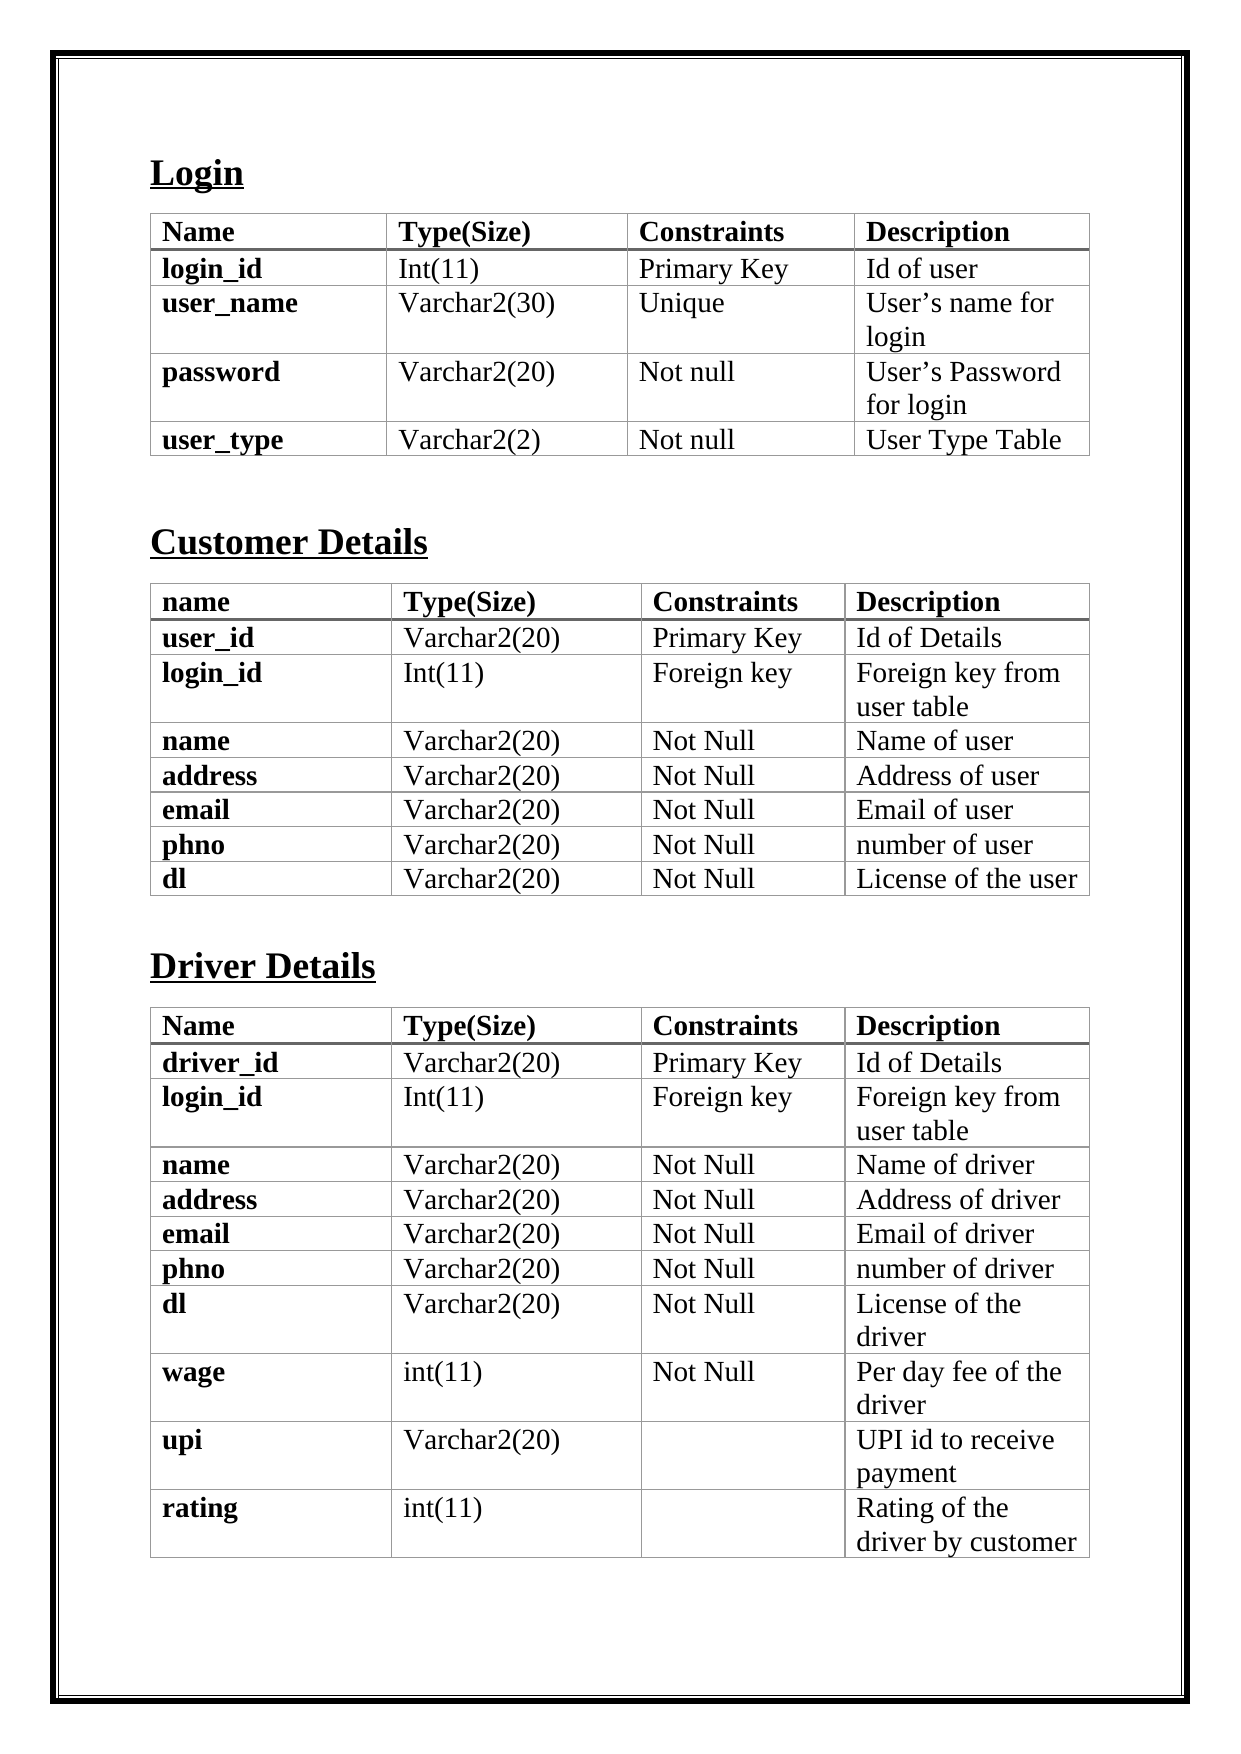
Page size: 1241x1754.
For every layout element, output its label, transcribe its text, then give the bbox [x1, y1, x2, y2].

table_cell Varchar2(20) [392, 1251, 641, 1285]
table_cell Unique [628, 286, 854, 353]
table_header Constraints [628, 214, 854, 248]
table_cell int(11) [392, 1354, 641, 1421]
table_cell User’s name for login [855, 286, 1089, 353]
table_cell Varchar2(20) [392, 758, 641, 791]
table_cell number of user [846, 827, 1089, 861]
table_cell Foreign key [642, 1079, 844, 1146]
text Customer Details [150, 519, 1090, 563]
table_cell name [151, 1148, 391, 1181]
table_cell Varchar2(20) [392, 862, 641, 895]
table_cell User’s Password for login [855, 354, 1089, 421]
text Driver Details [150, 944, 1090, 987]
table_cell Varchar2(20) [392, 793, 641, 826]
table_cell number of driver [846, 1251, 1089, 1285]
table_header Type(Size) [392, 584, 641, 617]
table_cell Not Null [642, 1217, 844, 1250]
table_cell rating [151, 1490, 391, 1557]
table_cell Not Null [642, 1251, 844, 1285]
table_header Constraints [642, 584, 844, 617]
table_cell user_id [151, 621, 391, 654]
table_cell Varchar2(20) [392, 1182, 641, 1216]
table_header Type(Size) [387, 214, 627, 248]
table_cell License of the user [846, 862, 1089, 895]
table_cell Not Null [642, 723, 844, 757]
table_cell upi [151, 1422, 391, 1489]
table_cell [642, 1422, 844, 1489]
table_cell address [151, 1182, 391, 1216]
table_cell Varchar2(20) [392, 1217, 641, 1250]
table_cell email [151, 793, 391, 826]
table_cell Not Null [642, 1182, 844, 1216]
table_cell Id of Details [846, 621, 1089, 654]
table_cell Name of user [846, 723, 1089, 757]
table_cell phno [151, 827, 391, 861]
table_cell Varchar2(20) [392, 621, 641, 654]
table_cell Varchar2(2) [387, 422, 627, 455]
table_cell Int(11) [387, 251, 627, 284]
table_header Constraints [642, 1008, 844, 1042]
table_cell Primary Key [642, 1045, 844, 1078]
table_cell Not Null [642, 1354, 844, 1421]
table_cell user_type [151, 422, 386, 455]
table_cell Per day fee of the driver [846, 1354, 1089, 1421]
table_cell dl [151, 1286, 391, 1353]
table_cell dl [151, 862, 391, 895]
table_cell login_id [151, 655, 391, 722]
table_cell License of the driver [846, 1286, 1089, 1353]
table_cell int(11) [392, 1490, 641, 1557]
table_header name [151, 584, 391, 617]
table_cell password [151, 354, 386, 421]
table_cell [642, 1490, 844, 1557]
table_cell Not Null [642, 793, 844, 826]
table_cell Varchar2(20) [392, 1286, 641, 1353]
table_cell Not null [628, 354, 854, 421]
table_cell Address of driver [846, 1182, 1089, 1216]
table_cell Varchar2(20) [392, 1148, 641, 1181]
table_cell Primary Key [642, 621, 844, 654]
table_header Description [855, 214, 1089, 248]
table_header Name [151, 1008, 391, 1042]
table_cell Int(11) [392, 1079, 641, 1146]
table_cell Name of driver [846, 1148, 1089, 1181]
table_cell Not Null [642, 862, 844, 895]
table_cell Not Null [642, 1286, 844, 1353]
table_cell Varchar2(30) [387, 286, 627, 353]
table_cell Varchar2(20) [387, 354, 627, 421]
table_cell wage [151, 1354, 391, 1421]
table_cell Int(11) [392, 655, 641, 722]
table_cell user_name [151, 286, 386, 353]
table_header Name [151, 214, 386, 248]
table_cell User Type Table [855, 422, 1089, 455]
table_cell Rating of the driver by customer [846, 1490, 1089, 1557]
table_cell address [151, 758, 391, 791]
table_header Description [846, 1008, 1089, 1042]
table_cell driver_id [151, 1045, 391, 1078]
table_cell Not Null [642, 1148, 844, 1181]
table_cell UPI id to receive payment [846, 1422, 1089, 1489]
table_cell Email of user [846, 793, 1089, 826]
table_cell Varchar2(20) [392, 827, 641, 861]
text Login [150, 150, 1090, 193]
table_cell Varchar2(20) [392, 1045, 641, 1078]
table_header Description [846, 584, 1089, 617]
table_cell Varchar2(20) [392, 723, 641, 757]
table_cell Not null [628, 422, 854, 455]
table_cell Foreign key from user table [846, 655, 1089, 722]
table_cell name [151, 723, 391, 757]
table_cell login_id [151, 1079, 391, 1146]
table_cell Varchar2(20) [392, 1422, 641, 1489]
table_header Type(Size) [392, 1008, 641, 1042]
table_cell Address of user [846, 758, 1089, 791]
table_cell Foreign key [642, 655, 844, 722]
table_cell phno [151, 1251, 391, 1285]
table_cell Primary Key [628, 251, 854, 284]
table_cell Not Null [642, 827, 844, 861]
table_cell Not Null [642, 758, 844, 791]
table_cell Id of Details [846, 1045, 1089, 1078]
table_cell email [151, 1217, 391, 1250]
table_cell Foreign key from user table [846, 1079, 1089, 1146]
table_cell Email of driver [846, 1217, 1089, 1250]
table_cell login_id [151, 251, 386, 284]
table_cell Id of user [855, 251, 1089, 284]
